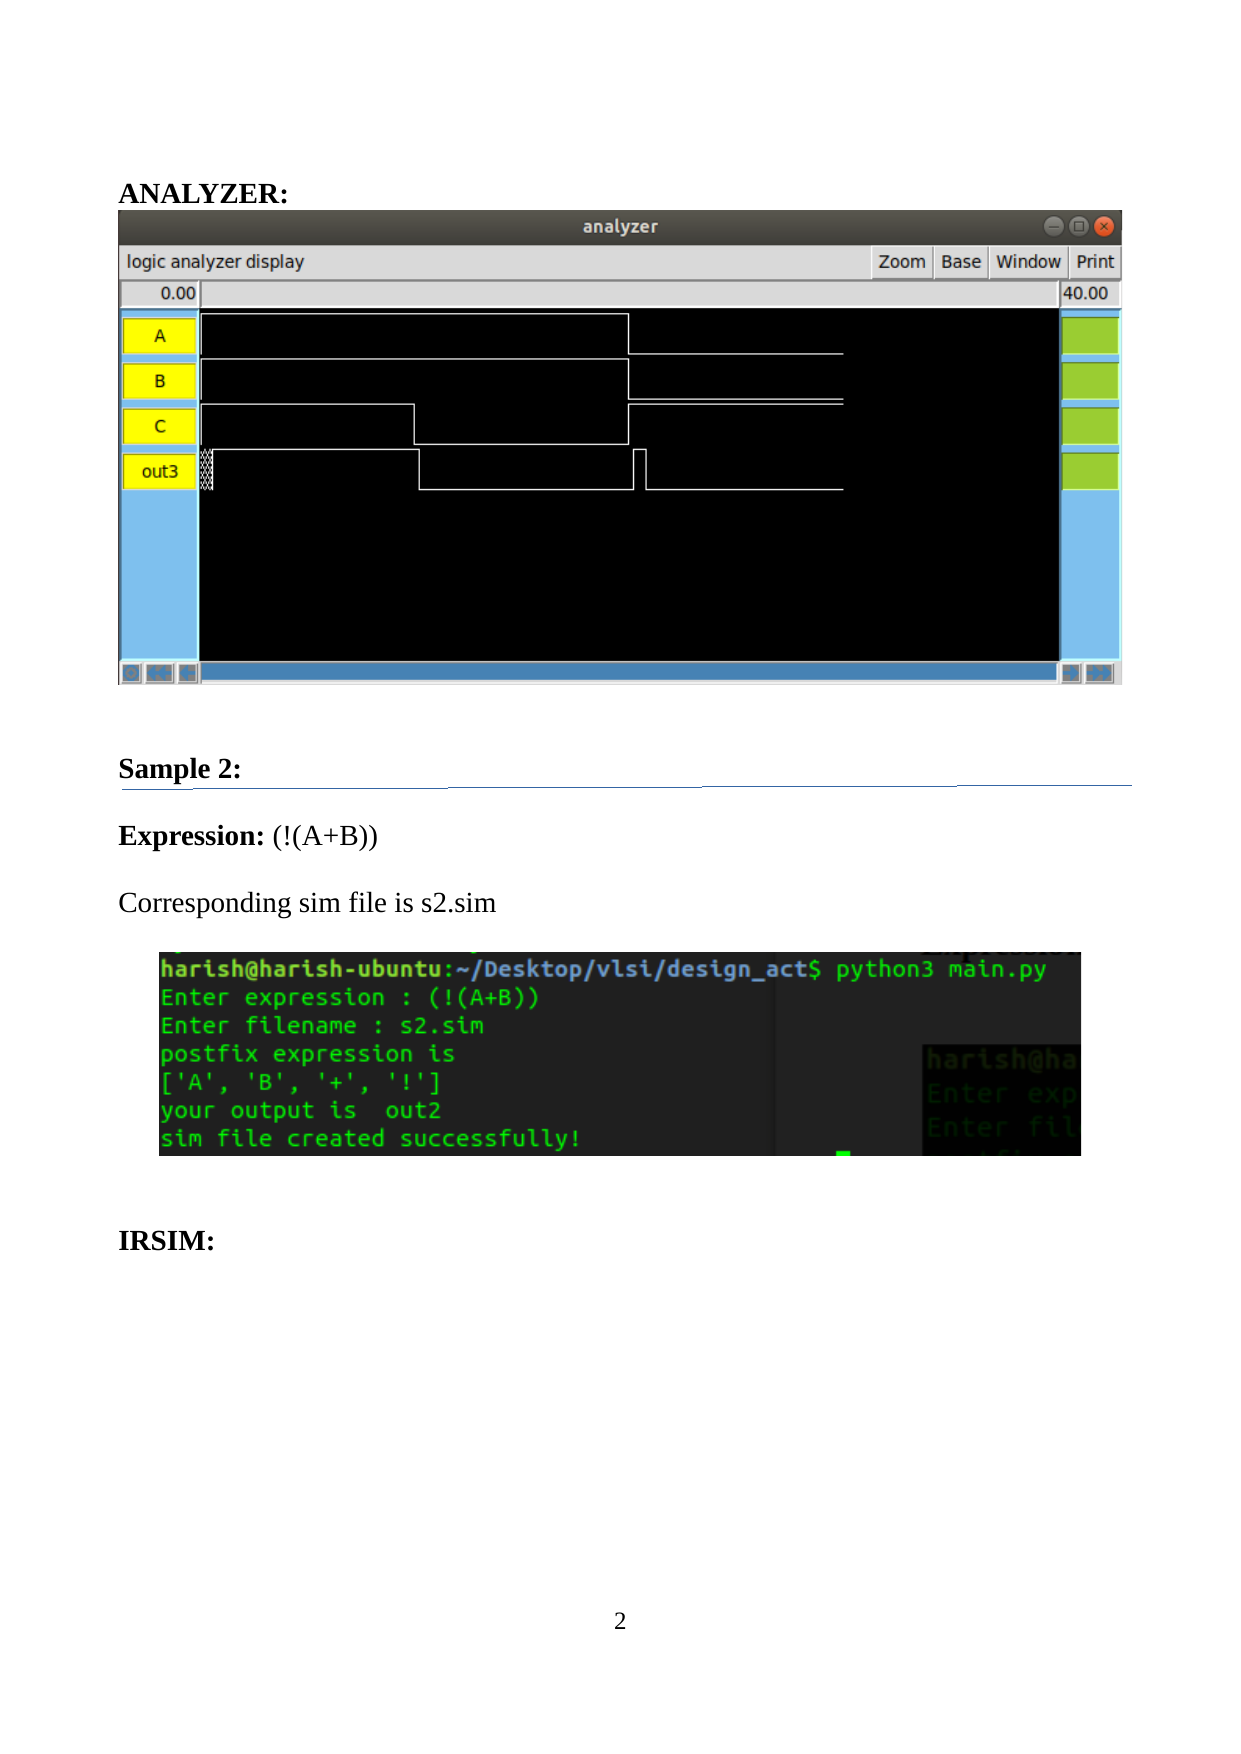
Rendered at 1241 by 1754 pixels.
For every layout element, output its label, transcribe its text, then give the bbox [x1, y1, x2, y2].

picture [159, 952, 1082, 1156]
text ANALYZER: [118, 176, 1122, 210]
text Corresponding sim file is s2.sim [118, 886, 1122, 919]
text IRSIM: [118, 1223, 1122, 1256]
text Sample 2: [118, 751, 1122, 785]
picture [118, 210, 1123, 685]
text Expression: (!(A+B)) [118, 818, 1122, 852]
